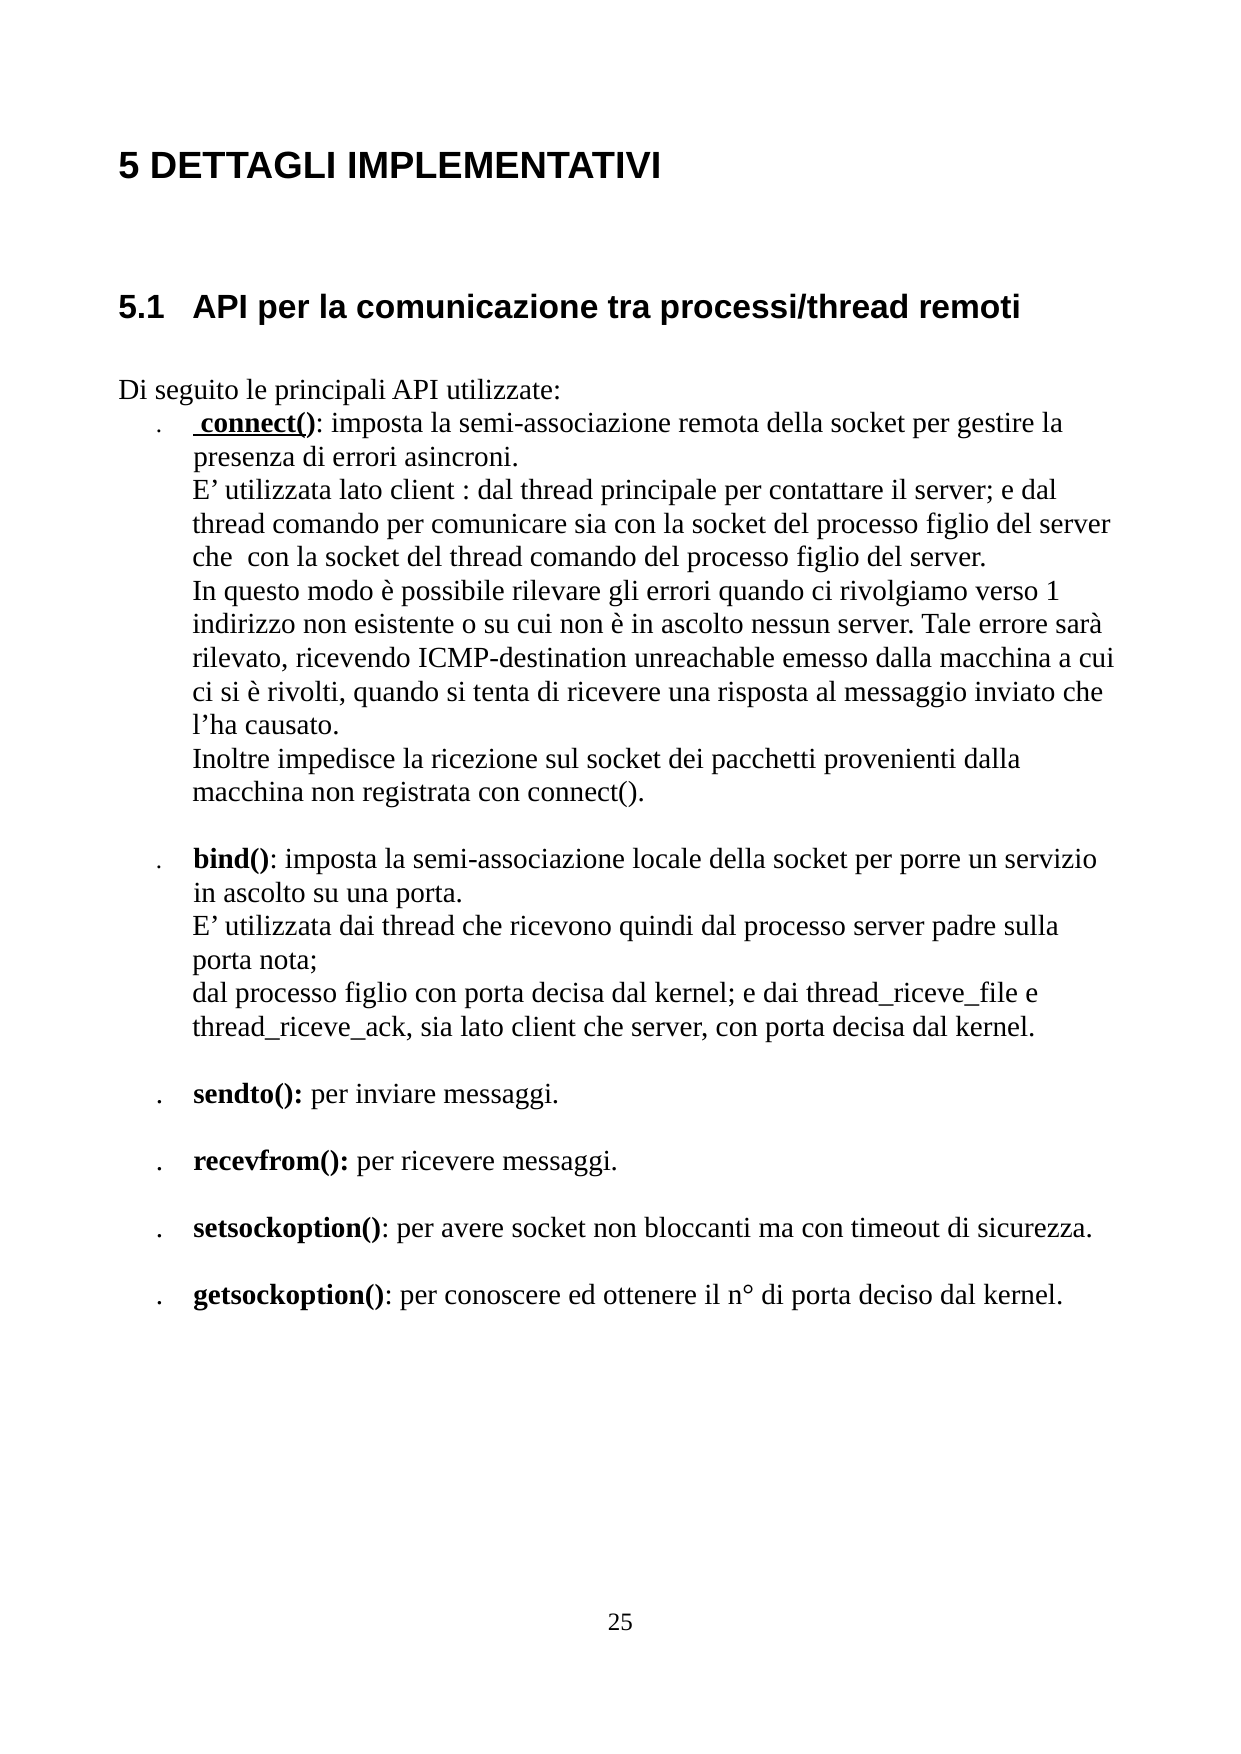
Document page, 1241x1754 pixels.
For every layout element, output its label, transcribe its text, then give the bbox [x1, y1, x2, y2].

list getsockoption(): per conoscere ed ottenere il n° di porta deciso dal kernel. [156, 1277, 1122, 1311]
list connect(): imposta la semi-associazione remota della socket per gestire la presenza di errori asincroni. [156, 405, 1122, 472]
subtitle 5 DETTAGLI IMPLEMENTATIVI [118, 143, 1122, 187]
text dal processo figlio con porta decisa dal kernel; e dai thread_riceve_file e thread_riceve_ack, sia lato client che server, con porta decisa dal kernel. [118, 976, 1122, 1043]
text Di seguito le principali API utilizzate: [118, 372, 1122, 405]
text Inoltre impedisce la ricezione sul socket dei pacchetti provenienti dalla macchina non registrata con connect(). [118, 741, 1122, 808]
list setsockoption(): per avere socket non bloccanti ma con timeout di sicurezza. [156, 1210, 1122, 1244]
subtitle 5.1 API per la comunicazione tra processi/thread remoti [118, 287, 1122, 326]
list sendto(): per inviare messaggi. [156, 1076, 1122, 1110]
list bind(): imposta la semi-associazione locale della socket per porre un servizio in ascolto su una porta. [156, 841, 1122, 908]
text In questo modo è possibile rilevare gli errori quando ci rivolgiamo verso 1 indirizzo non esistente o su cui non è in ascolto nessun server. Tale errore sarà rilevato, ricevendo ICMP-destination unreachable emesso dalla macchina a cui ci si è rivolti, quando si tenta di ricevere una risposta al messaggio inviato che l’ha causato. [118, 573, 1122, 741]
text E’ utilizzata lato client : dal thread principale per contattare il server; e dal thread comando per comunicare sia con la socket del processo figlio del server che con la socket del thread comando del processo figlio del server. [118, 472, 1122, 573]
text E’ utilizzata dai thread che ricevono quindi dal processo server padre sulla porta nota; [118, 908, 1122, 976]
list recevfrom(): per ricevere messaggi. [156, 1143, 1122, 1177]
